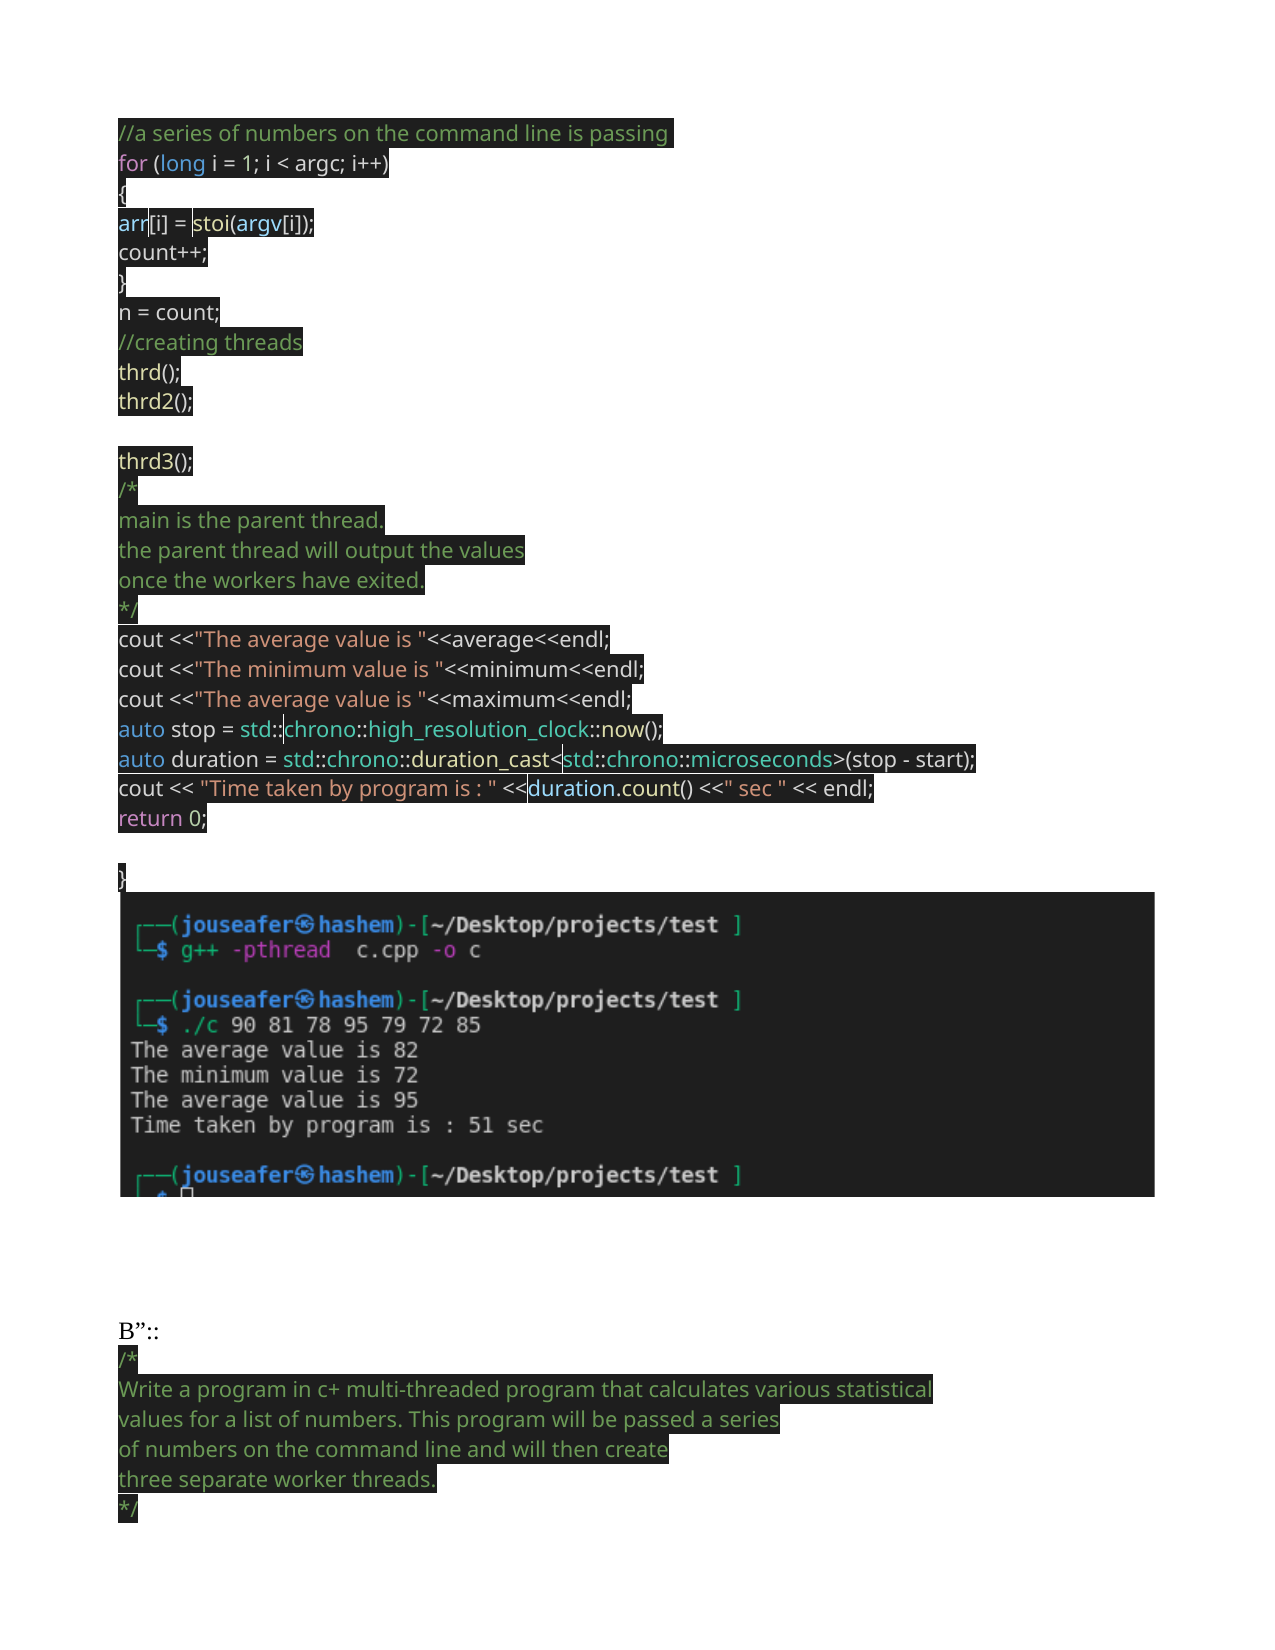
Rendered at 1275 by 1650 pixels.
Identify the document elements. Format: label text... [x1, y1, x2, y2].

text //a series of numbers on the command line is passing [118, 118, 1157, 148]
picture [120, 892, 1155, 1197]
text B”:: [118, 892, 1157, 1344]
text three separate worker threads. [118, 1464, 1157, 1493]
text //creating threads [118, 327, 1157, 356]
text the parent thread will output the values [118, 535, 1157, 565]
text n = count; [118, 297, 1157, 327]
text */ [118, 595, 1157, 624]
text for (long i = 1; i < argc; i++) [118, 148, 1157, 178]
text cout << "Time taken by program is : " <<duration.count() <<" sec " << endl; [118, 773, 1157, 803]
text auto duration = std::chrono::duration_cast<std::chrono::microseconds>(stop - start); [118, 744, 1157, 773]
text */ [118, 1493, 1157, 1523]
text Write a program in c+ multi-threaded program that calculates various statistical [118, 1374, 1157, 1404]
text arr[i] = stoi(argv[i]); [118, 207, 1157, 237]
text { [118, 178, 1157, 207]
text } [118, 267, 1157, 297]
text values for a list of numbers. This program will be passed a series [118, 1404, 1157, 1434]
text thrd(); [118, 356, 1157, 386]
text thrd3(); [118, 446, 1157, 476]
text /* [118, 1344, 1157, 1374]
text once the workers have exited. [118, 565, 1157, 595]
text thrd2(); [118, 386, 1157, 416]
text } [118, 863, 1157, 892]
text cout <<"The average value is "<<maximum<<endl; [118, 684, 1157, 714]
text cout <<"The average value is "<<average<<endl; [118, 624, 1157, 654]
text count++; [118, 237, 1157, 267]
text /* [118, 476, 1157, 505]
text cout <<"The minimum value is "<<minimum<<endl; [118, 654, 1157, 684]
text return 0; [118, 803, 1157, 833]
text auto stop = std::chrono::high_resolution_clock::now(); [118, 714, 1157, 744]
text of numbers on the command line and will then create [118, 1434, 1157, 1464]
text main is the parent thread. [118, 505, 1157, 535]
